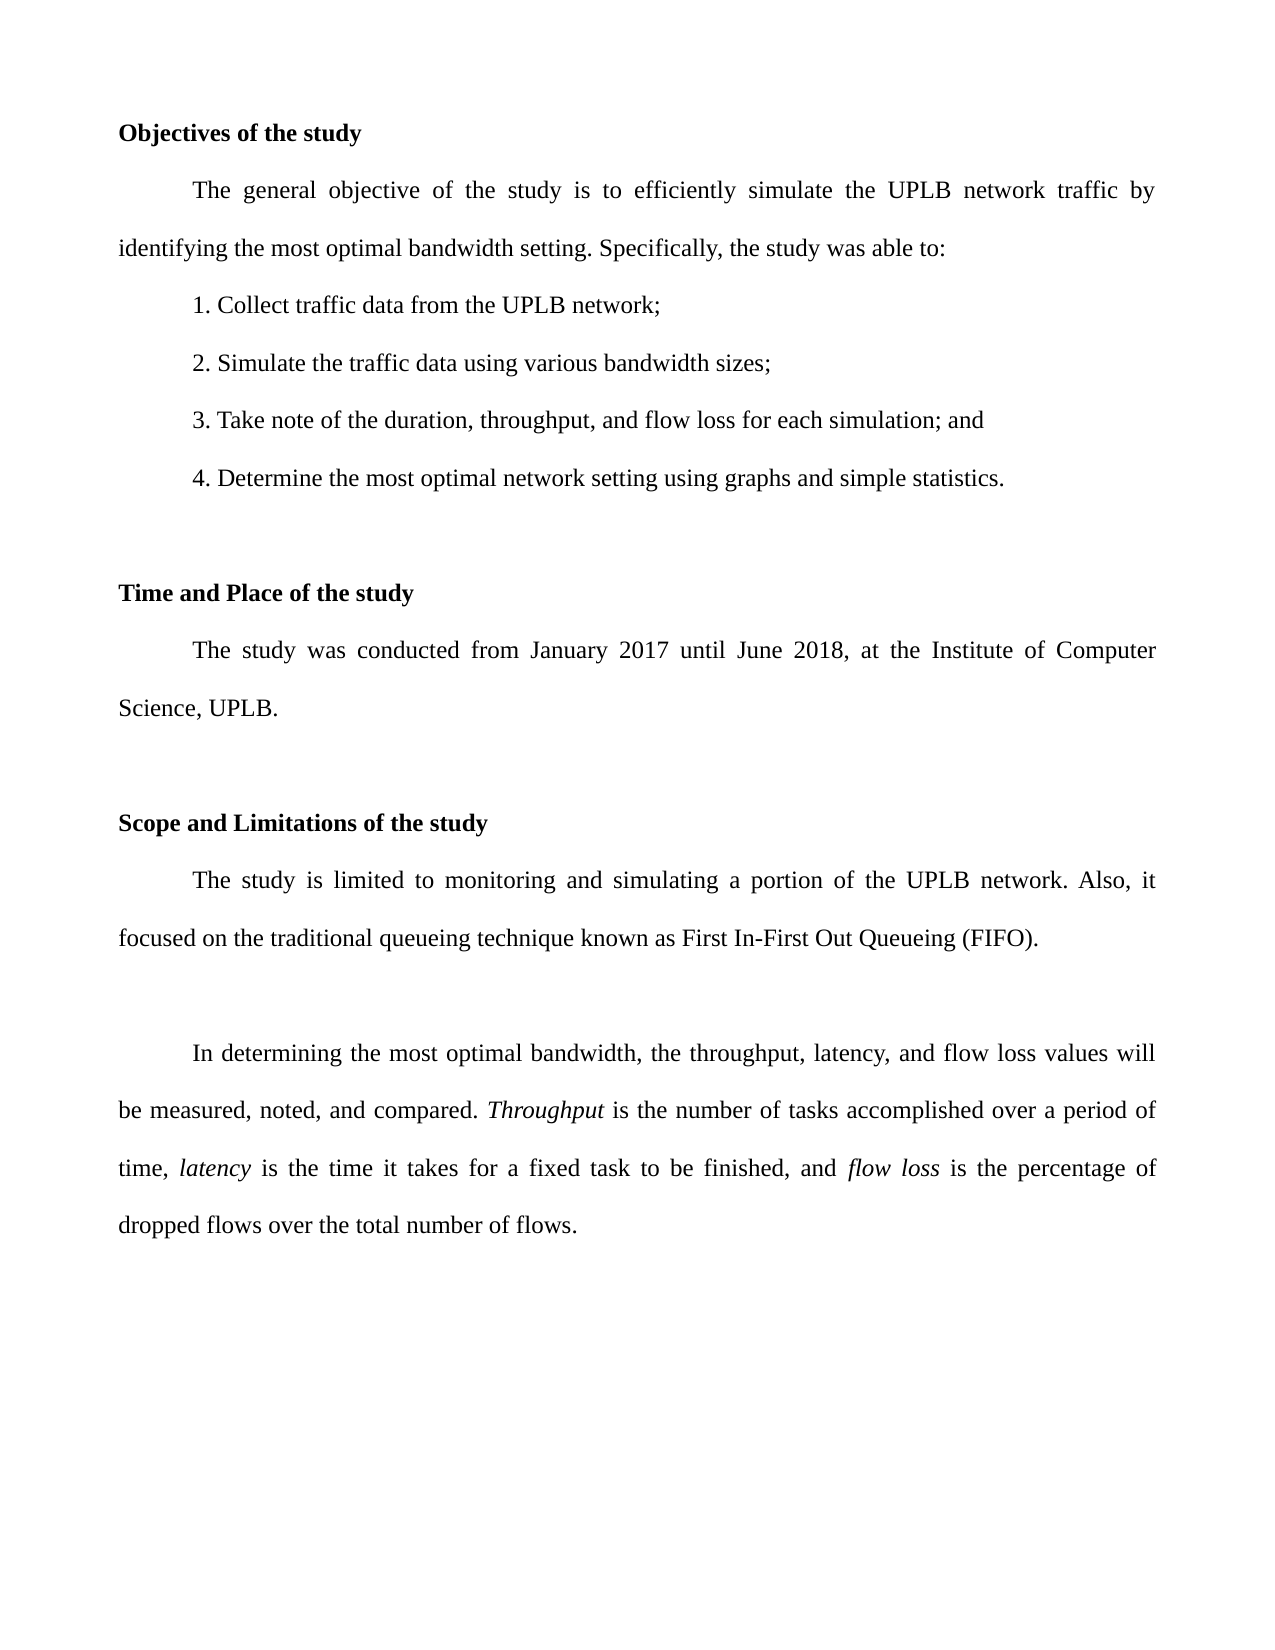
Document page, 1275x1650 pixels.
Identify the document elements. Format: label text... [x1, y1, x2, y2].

text Objectives of the study [118, 118, 1157, 147]
text 2. Simulate the traffic data using various bandwidth sizes; [118, 348, 1157, 377]
text 1. Collect traffic data from the UPLB network; [118, 291, 1157, 319]
text The study is limited to monitoring and simulating a portion of the UPLB network. Also, it focused on the traditional queueing technique known as First In-First Out Queueing (FIFO). [118, 866, 1157, 952]
text The general objective of the study is to efficiently simulate the UPLB network traffic by identifying the most optimal bandwidth setting. Specifically, the study was able to: [118, 176, 1157, 262]
text In determining the most optimal bandwidth, the throughput, latency, and flow loss values will be measured, noted, and compared. Throughput is the number of tasks accomplished over a period of time, latency is the time it takes for a fixed task to be finished, and flow loss is the percentage of dropped flows over the total number of flows. [118, 1038, 1157, 1239]
text Scope and Limitations of the study [118, 808, 1157, 837]
text The study was conducted from January 2017 until June 2018, at the Institute of Computer Science, UPLB. [118, 636, 1157, 722]
text 4. Determine the most optimal network setting using graphs and simple statistics. [118, 463, 1157, 492]
text Time and Place of the study [118, 578, 1157, 607]
text 3. Take note of the duration, throughput, and flow loss for each simulation; and [118, 406, 1157, 434]
